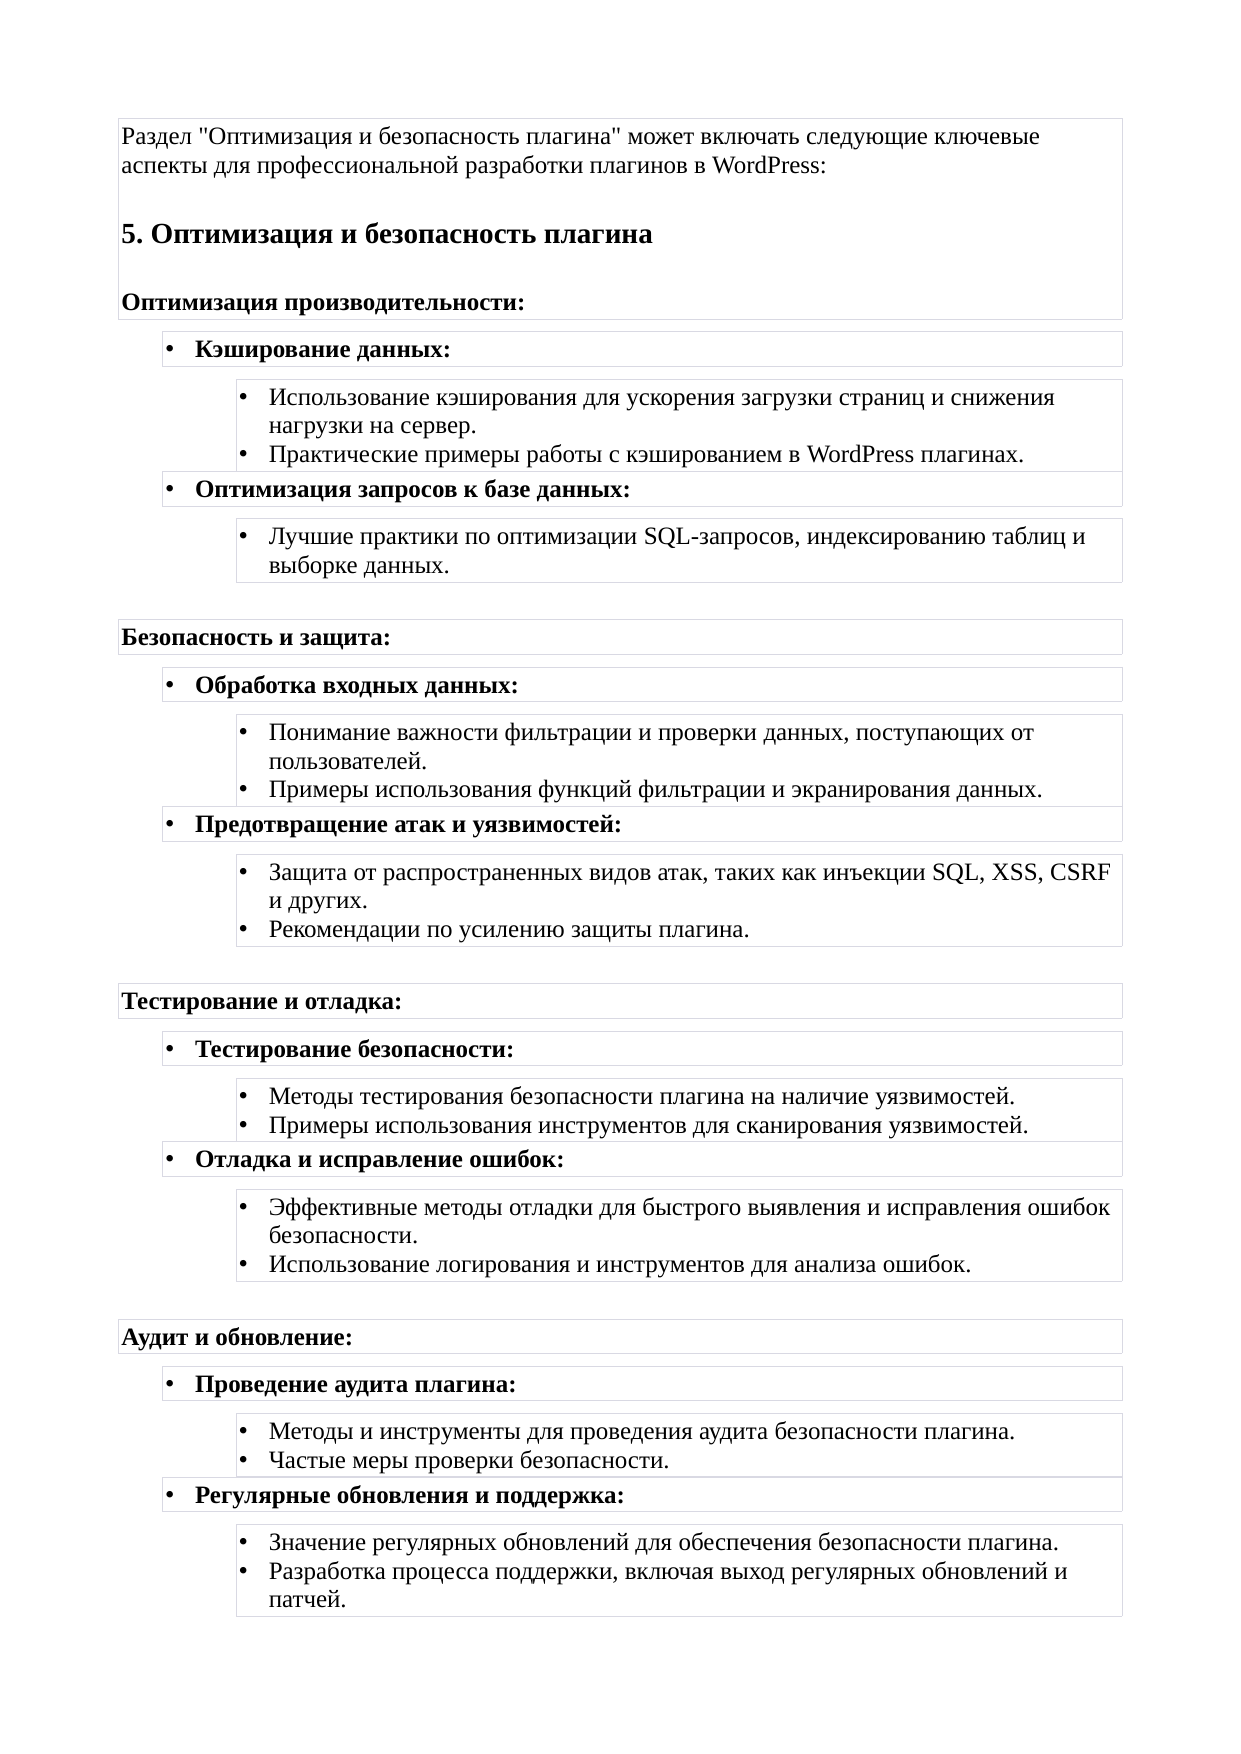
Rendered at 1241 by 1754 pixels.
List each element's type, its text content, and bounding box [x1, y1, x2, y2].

list Практические примеры работы с кэшированием в WordPress плагинах. [237, 436, 1122, 471]
subtitle Аудит и обновление: [119, 1320, 1122, 1353]
list Понимание важности фильтрации и проверки данных, поступающих от пользователей. [237, 715, 1122, 771]
list Эффективные методы отладки для быстрого выявления и исправления ошибок безопасности. [237, 1190, 1122, 1246]
list Использование кэширования для ускорения загрузки страниц и снижения нагрузки на сервер. [237, 380, 1122, 436]
list Кэширование данных: [163, 332, 1122, 366]
list Примеры использования инструментов для сканирования уязвимостей. [237, 1107, 1122, 1141]
text Раздел "Оптимизация и безопасность плагина" может включать следующие ключевые аспекты для профессиональной разработки плагинов в WordPress: [119, 119, 1122, 179]
list Тестирование безопасности: [163, 1032, 1122, 1065]
list Использование логирования и инструментов для анализа ошибок. [237, 1246, 1122, 1281]
subtitle Оптимизация производительности: [119, 284, 1122, 319]
list Отладка и исправление ошибок: [163, 1142, 1122, 1176]
list Лучшие практики по оптимизации SQL-запросов, индексированию таблиц и выборке данных. [237, 519, 1122, 582]
list Рекомендации по усилению защиты плагина. [237, 911, 1122, 946]
list Оптимизация запросов к базе данных: [163, 472, 1122, 506]
list Методы тестирования безопасности плагина на наличие уязвимостей. [237, 1079, 1122, 1107]
list Проведение аудита плагина: [163, 1367, 1122, 1400]
subtitle Тестирование и отладка: [119, 984, 1122, 1018]
list Регулярные обновления и поддержка: [163, 1478, 1122, 1511]
subtitle 5. Оптимизация и безопасность плагина [119, 213, 1122, 250]
subtitle Безопасность и защита: [119, 620, 1122, 654]
list Обработка входных данных: [163, 668, 1122, 701]
list Методы и инструменты для проведения аудита безопасности плагина. [237, 1414, 1122, 1442]
list Защита от распространенных видов атак, таких как инъекции SQL, XSS, CSRF и других. [237, 855, 1122, 911]
list Разработка процесса поддержки, включая выход регулярных обновлений и патчей. [237, 1553, 1122, 1616]
list Примеры использования функций фильтрации и экранирования данных. [237, 771, 1122, 806]
list Частые меры проверки безопасности. [237, 1442, 1122, 1476]
list Значение регулярных обновлений для обеспечения безопасности плагина. [237, 1525, 1122, 1553]
list Предотвращение атак и уязвимостей: [163, 807, 1122, 841]
